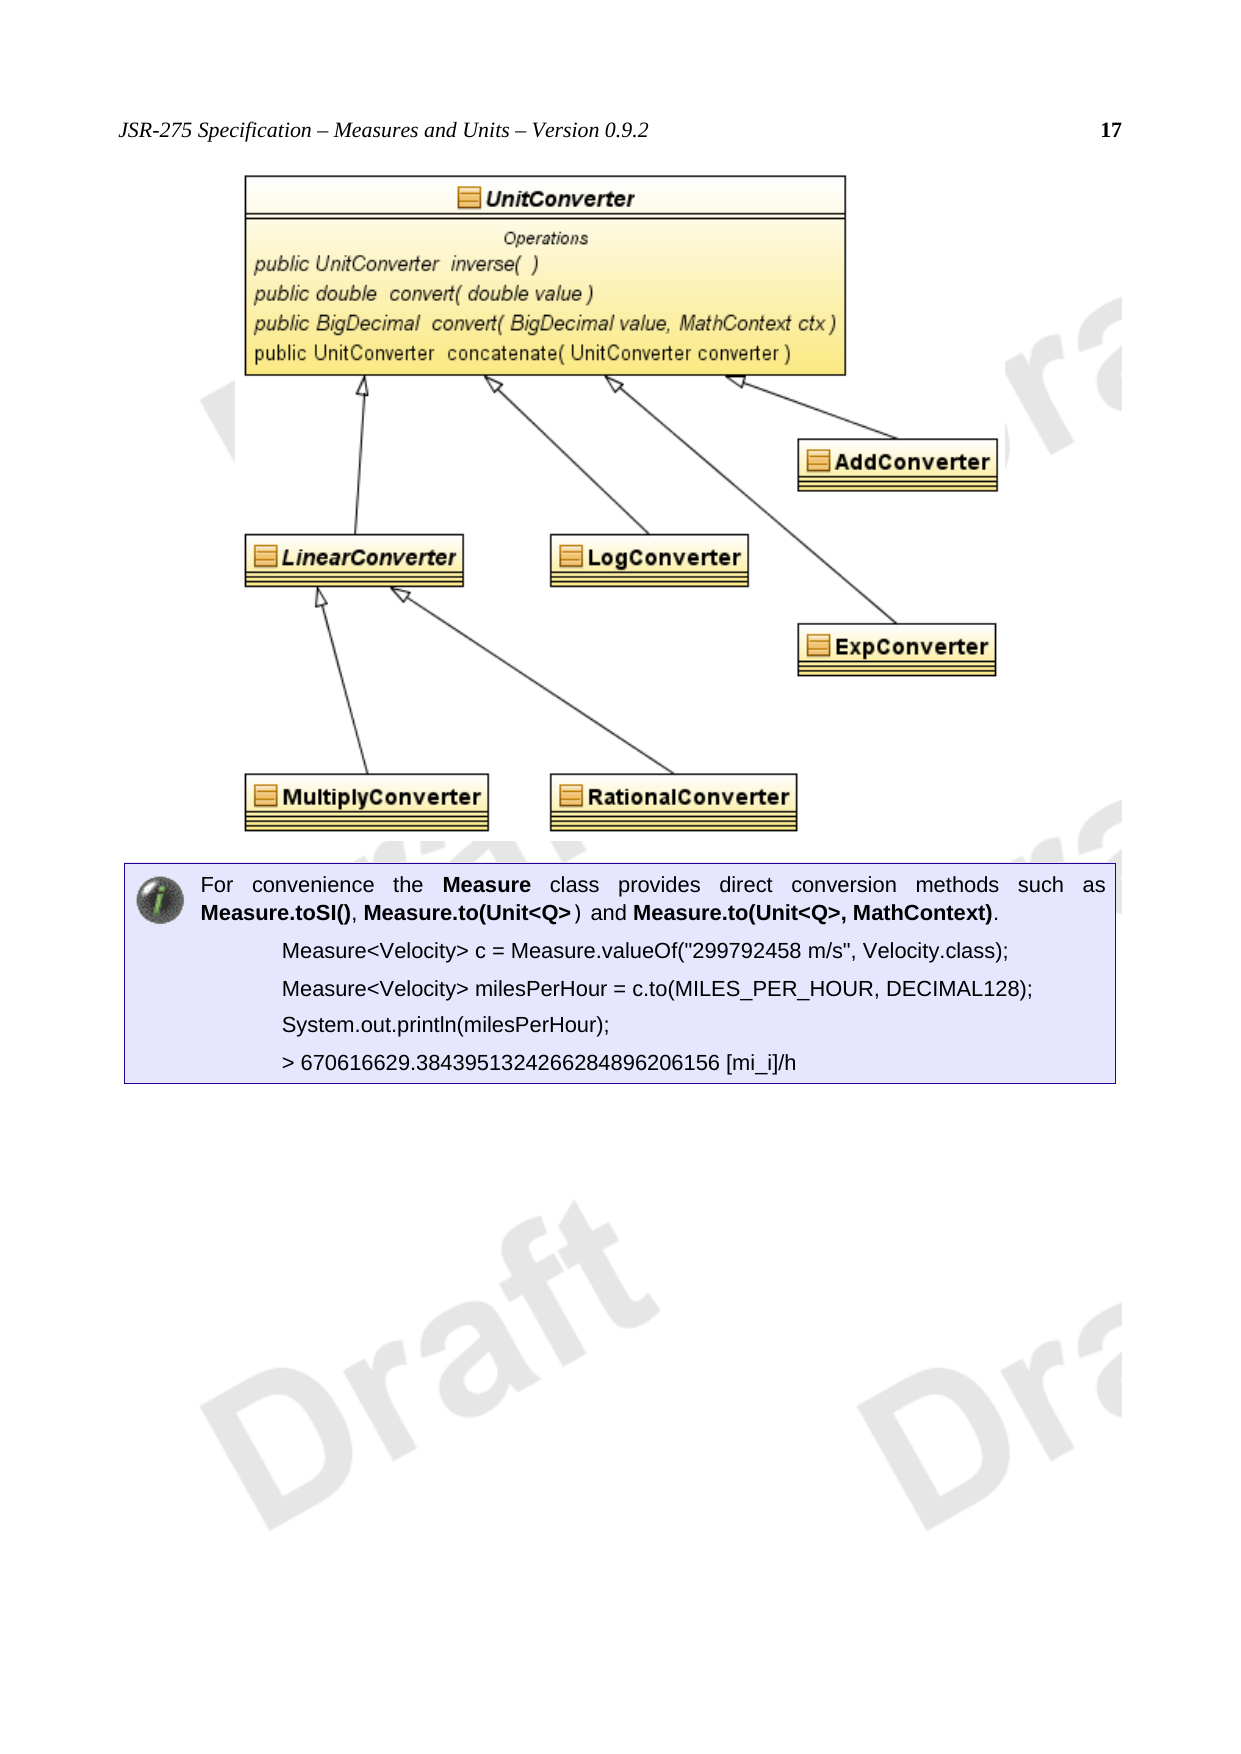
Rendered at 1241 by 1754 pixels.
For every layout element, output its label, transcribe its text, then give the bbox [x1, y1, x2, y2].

text System.out.println(milesPerHour); [282, 1013, 1106, 1038]
text > 670616629.3843951324266284896206156 [mi_i]/h [282, 1050, 1106, 1074]
picture [118, 118, 1122, 1636]
text Measure<Velocity> c = Measure.valueOf("299792458 m/s", Velocity.class); [282, 939, 1106, 964]
text For convenience the Measure class provides direct conversion methods such as Measure.toSI(), Measure.to(Unit<Q>) and Measure.to(Unit<Q>, MathContext). [134, 872, 1106, 927]
text Measure<Velocity> milesPerHour = c.to(MILES_PER_HOUR, DECIMAL128); [282, 976, 1106, 1001]
